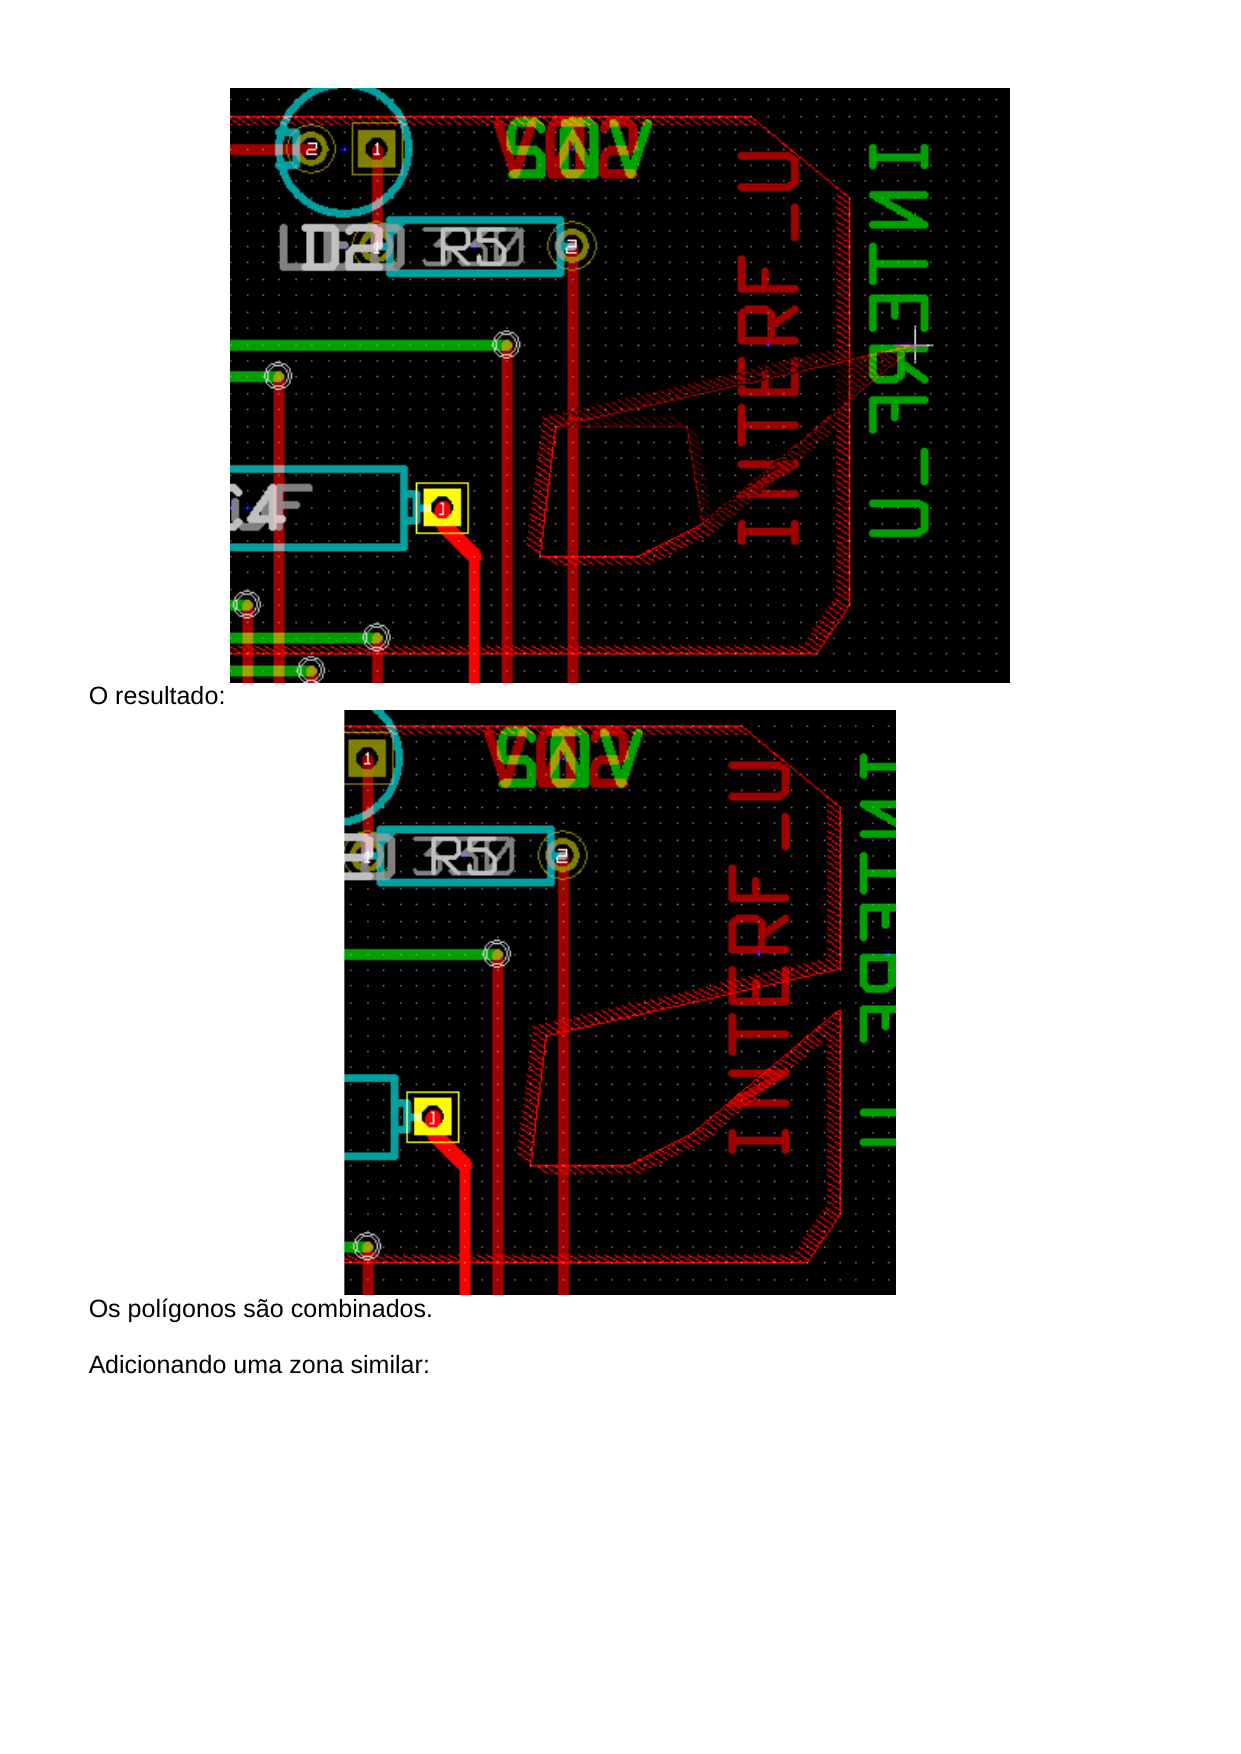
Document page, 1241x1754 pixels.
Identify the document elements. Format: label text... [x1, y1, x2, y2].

text Adicionando uma zona similar: [88, 1351, 1152, 1379]
picture [344, 710, 896, 1295]
picture [230, 88, 1010, 683]
text Os polígonos são combinados. [88, 1295, 1152, 1323]
text O resultado: [88, 682, 1152, 710]
